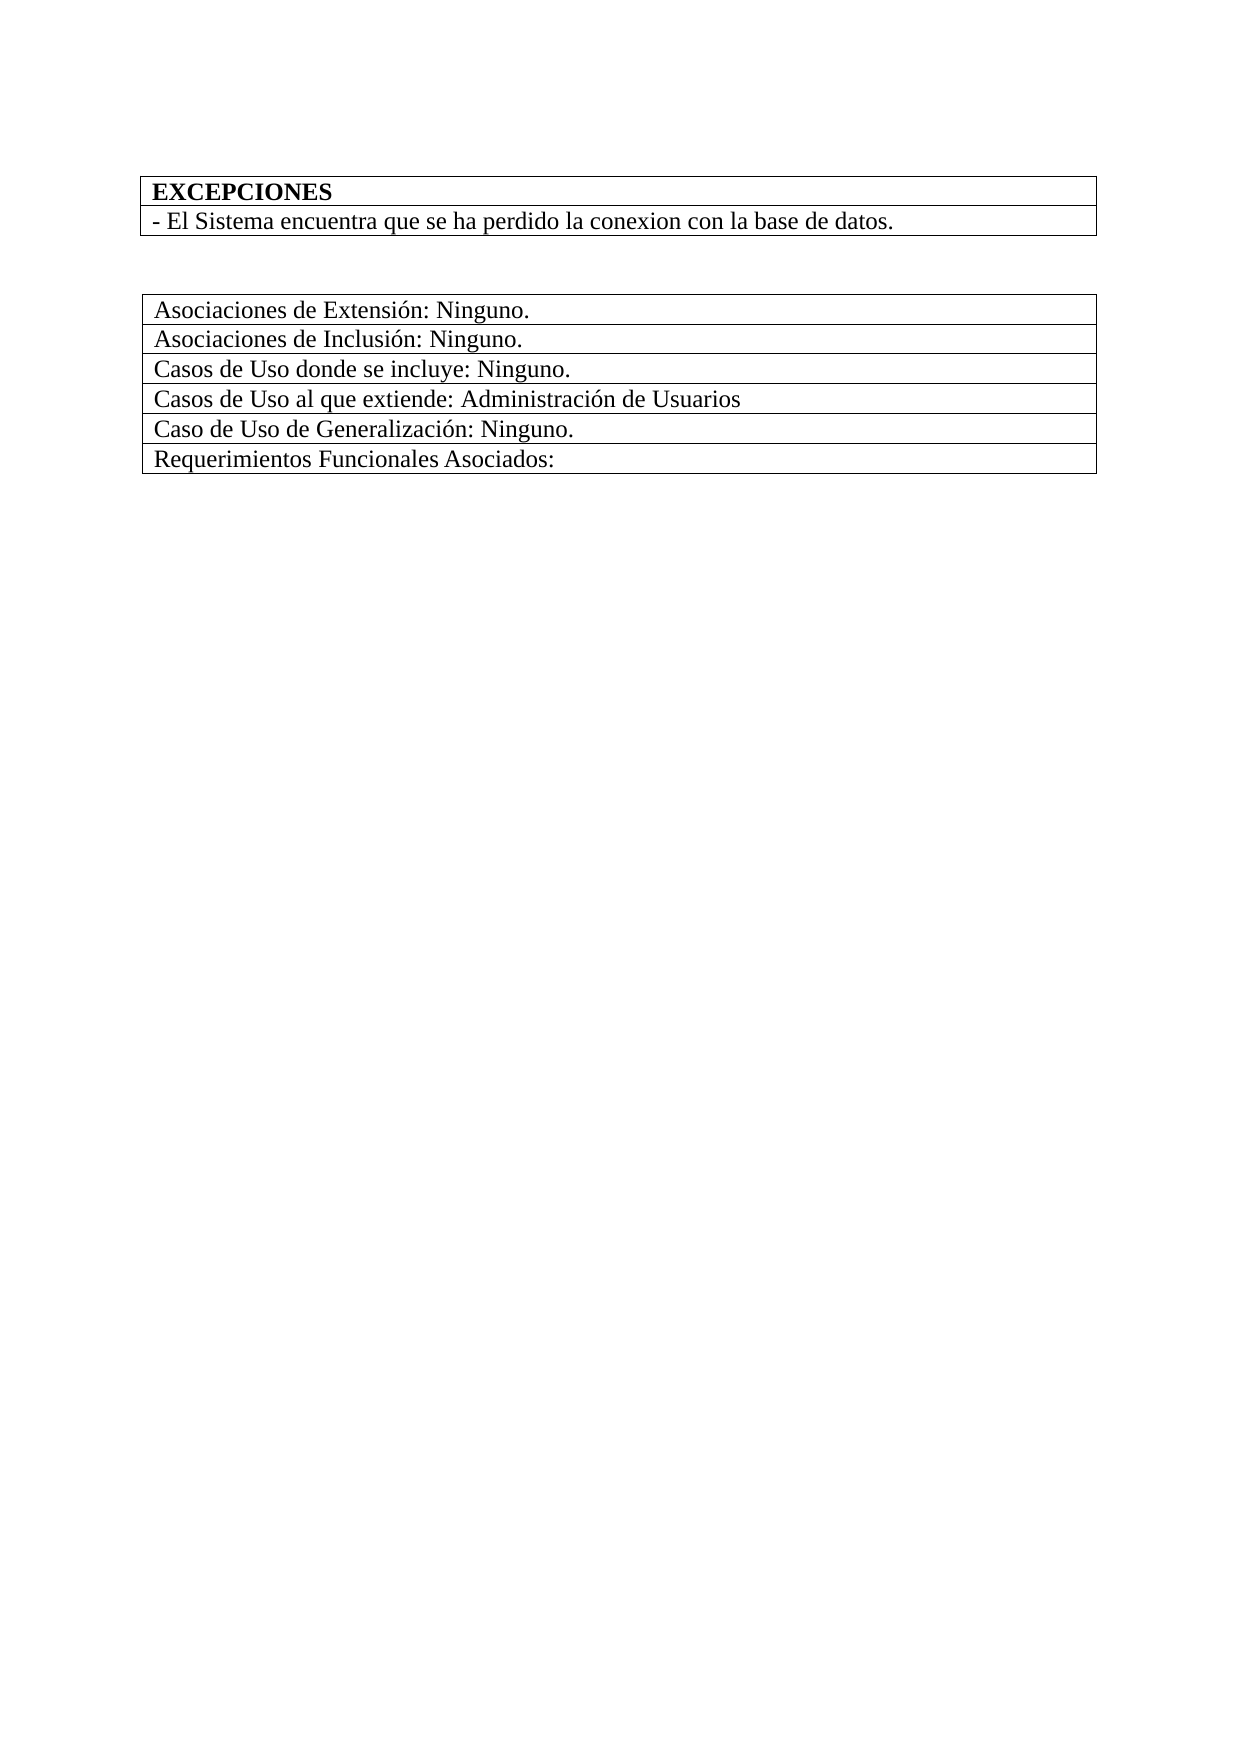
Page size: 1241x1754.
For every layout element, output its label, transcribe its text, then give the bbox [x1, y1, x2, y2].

table_cell Casos de Uso donde se incluye: Ninguno. [143, 354, 1096, 383]
table_cell Casos de Uso al que extiende: Administración de Usuarios [143, 384, 1096, 413]
table_cell Caso de Uso de Generalización: Ninguno. [143, 414, 1096, 443]
table_header Asociaciones de Extensión: Ninguno. [143, 295, 1096, 323]
table_cell - El Sistema encuentra que se ha perdido la conexion con la base de datos. [141, 206, 1096, 235]
table_cell Asociaciones de Inclusión: Ninguno. [143, 325, 1096, 353]
table_header EXCEPCIONES [141, 177, 1096, 205]
table_cell Requerimientos Funcionales Asociados: [143, 444, 1096, 472]
